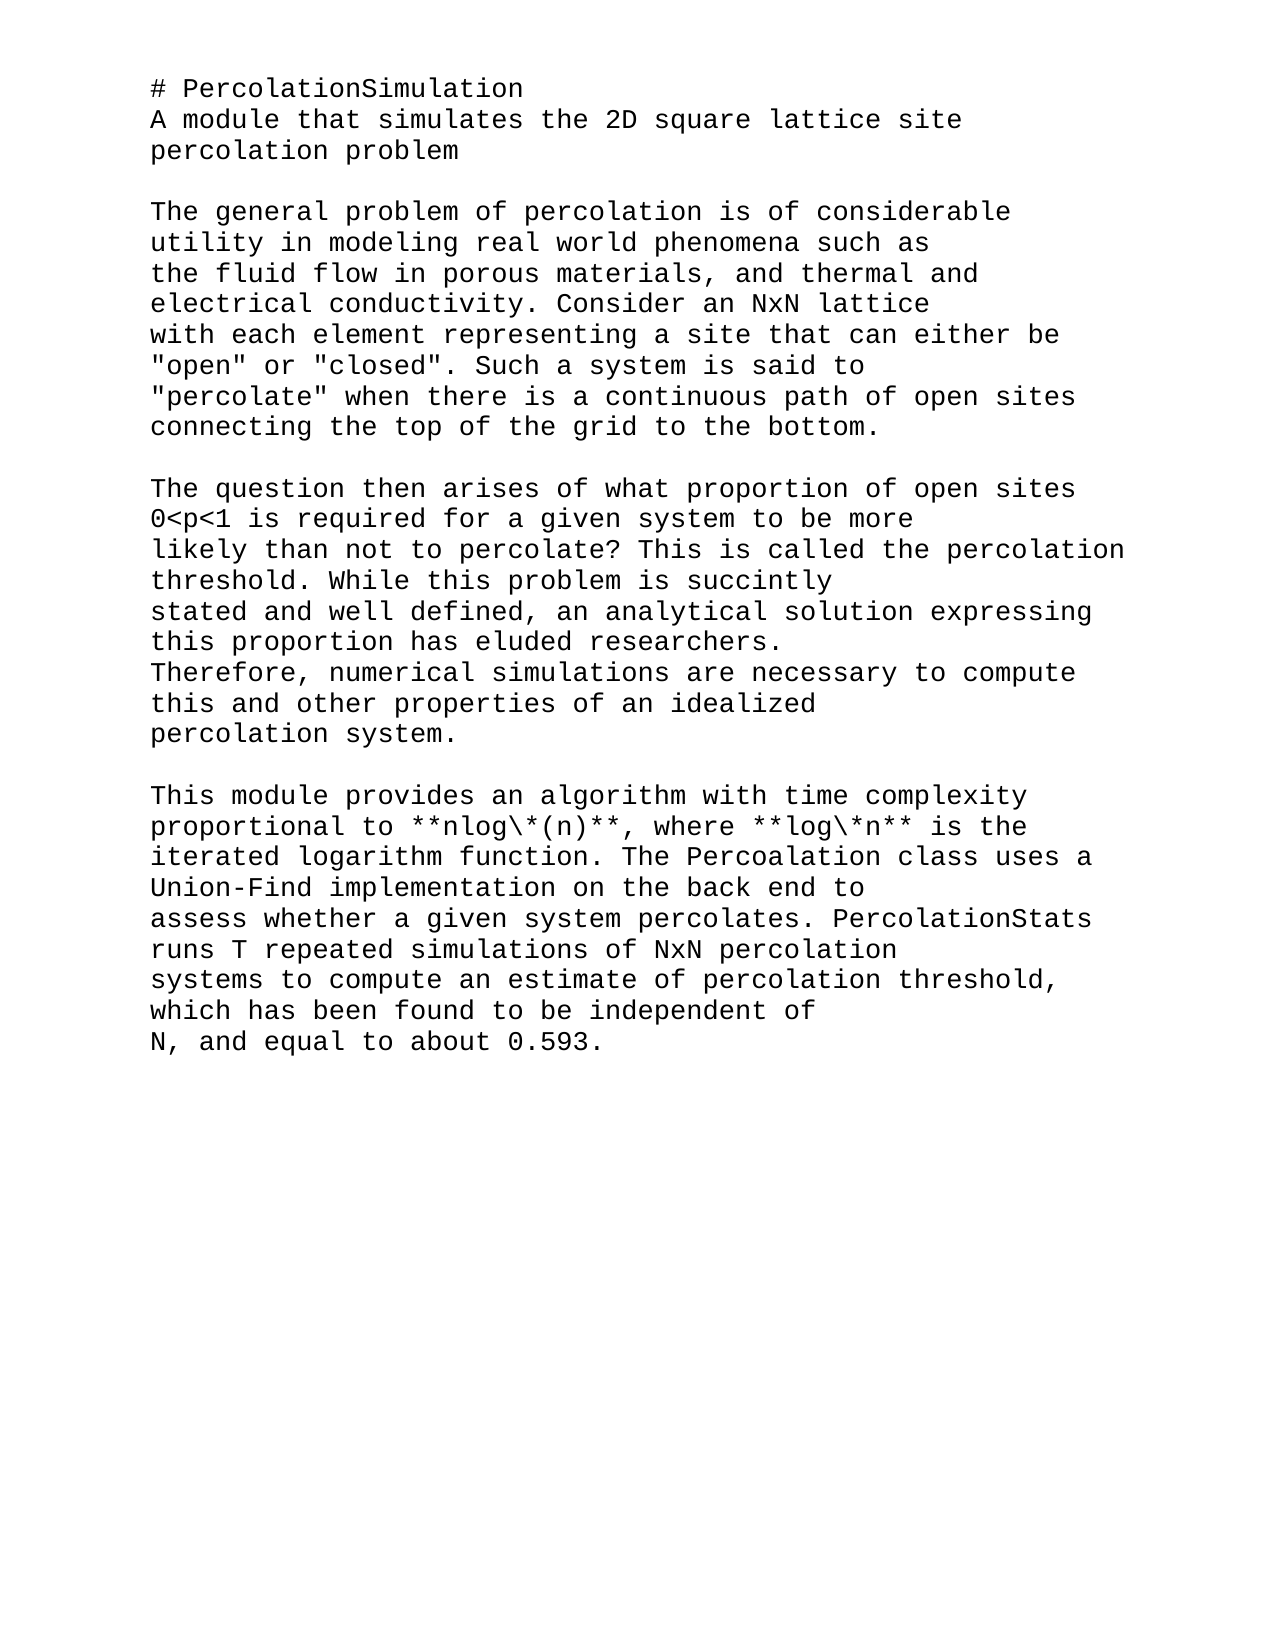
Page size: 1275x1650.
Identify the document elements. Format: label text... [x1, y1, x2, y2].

text percolation system. [150, 720, 1125, 751]
text The question then arises of what proportion of open sites 0<p<1 is required for a given system to be more [150, 474, 1125, 536]
text iterated logarithm function. The Percoalation class uses a Union-Find implementation on the back end to [150, 843, 1125, 905]
text systems to compute an estimate of percolation threshold, which has been found to be independent of [150, 966, 1125, 1028]
text assess whether a given system percolates. PercolationStats runs T repeated simulations of NxN percolation [150, 905, 1125, 966]
text N, and equal to about 0.593. [150, 1028, 1125, 1058]
text # PercolationSimulation [150, 75, 1125, 106]
text This module provides an algorithm with time complexity proportional to **nlog\*(n)**, where **log\*n** is the [150, 782, 1125, 843]
text stated and well defined, an analytical solution expressing this proportion has eluded researchers. [150, 597, 1125, 659]
text with each element representing a site that can either be "open" or "closed". Such a system is said to [150, 321, 1125, 382]
text Therefore, numerical simulations are necessary to compute this and other properties of an idealized [150, 659, 1125, 720]
text "percolate" when there is a continuous path of open sites connecting the top of the grid to the bottom. [150, 382, 1125, 444]
text The general problem of percolation is of considerable utility in modeling real world phenomena such as [150, 198, 1125, 259]
text A module that simulates the 2D square lattice site percolation problem [150, 106, 1125, 167]
text the fluid flow in porous materials, and thermal and electrical conductivity. Consider an NxN lattice [150, 259, 1125, 321]
text likely than not to percolate? This is called the percolation threshold. While this problem is succintly [150, 536, 1125, 597]
